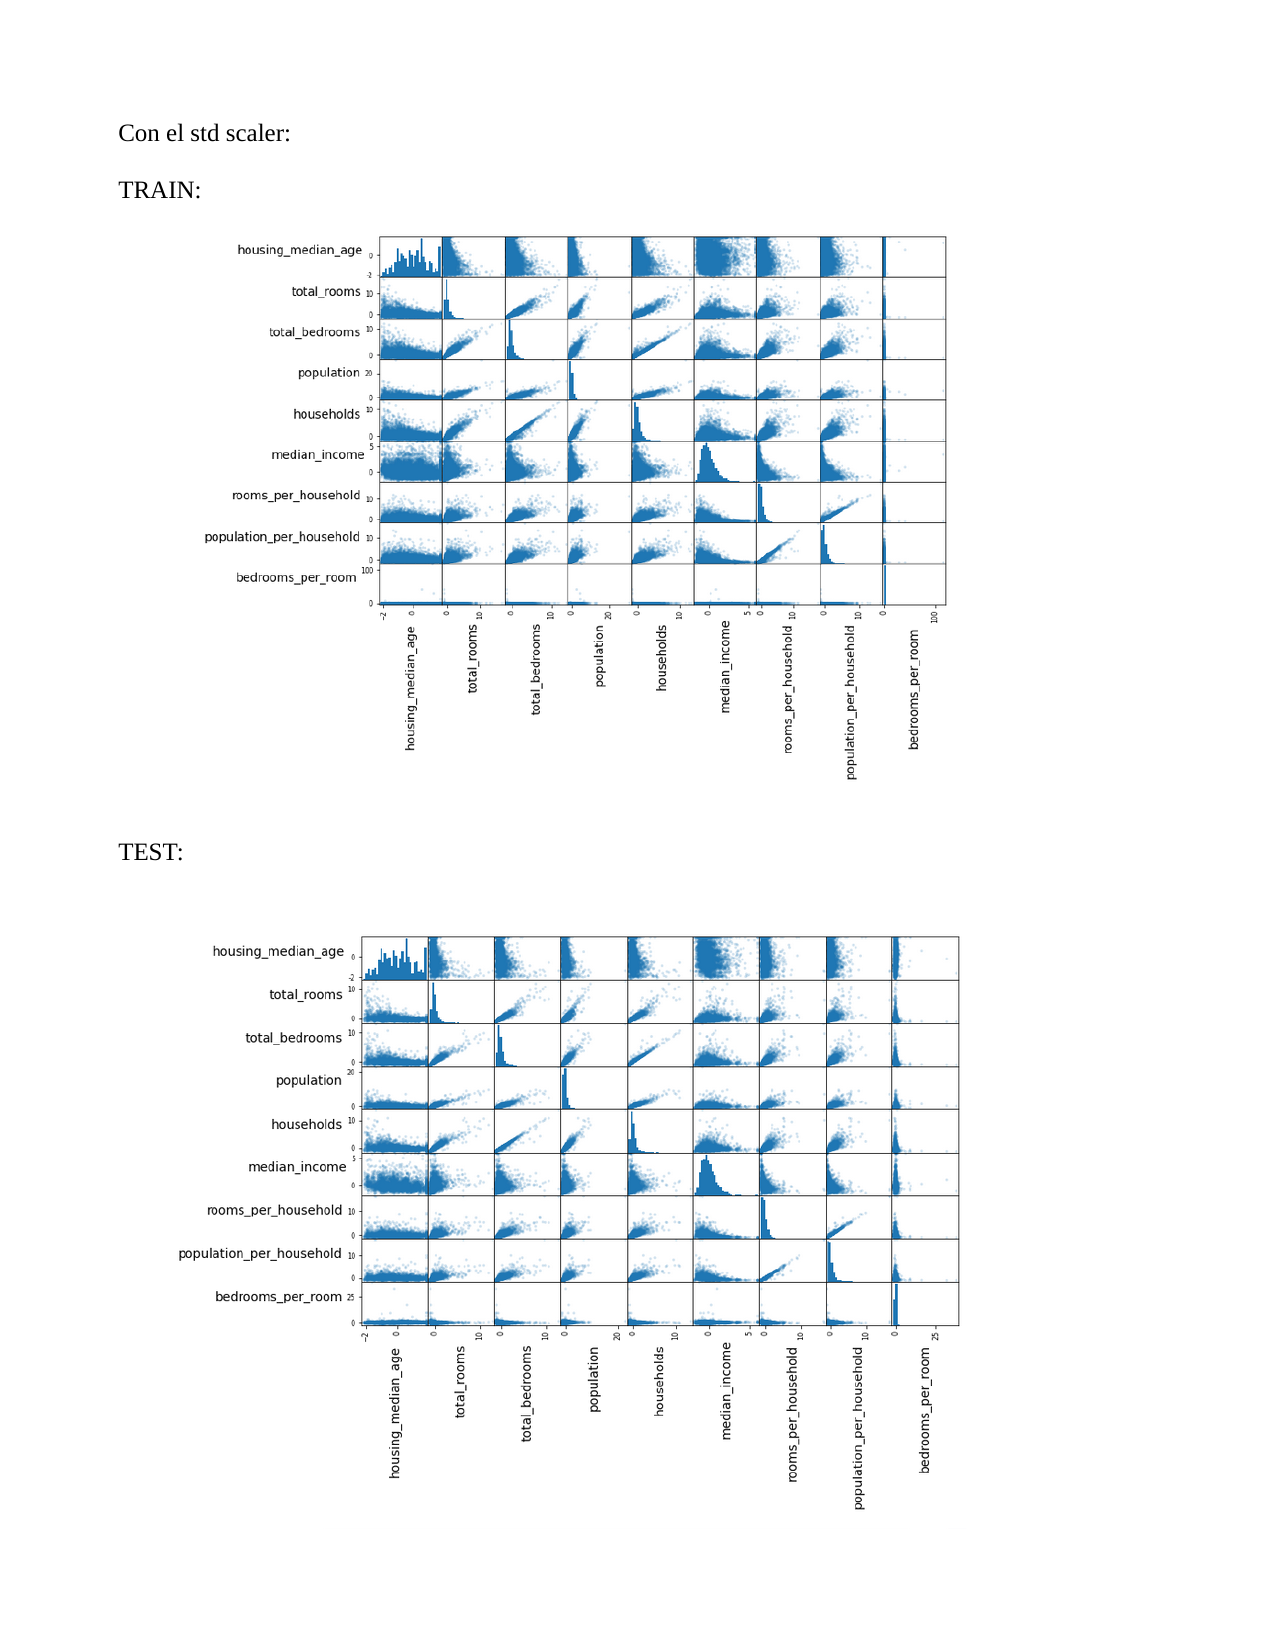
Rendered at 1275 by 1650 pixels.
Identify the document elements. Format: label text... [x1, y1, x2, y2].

text TRAIN: [118, 176, 1157, 204]
text Con el std scaler: [118, 118, 1157, 147]
picture [183, 231, 975, 786]
text TEST: [118, 837, 1157, 866]
picture [158, 931, 967, 1529]
